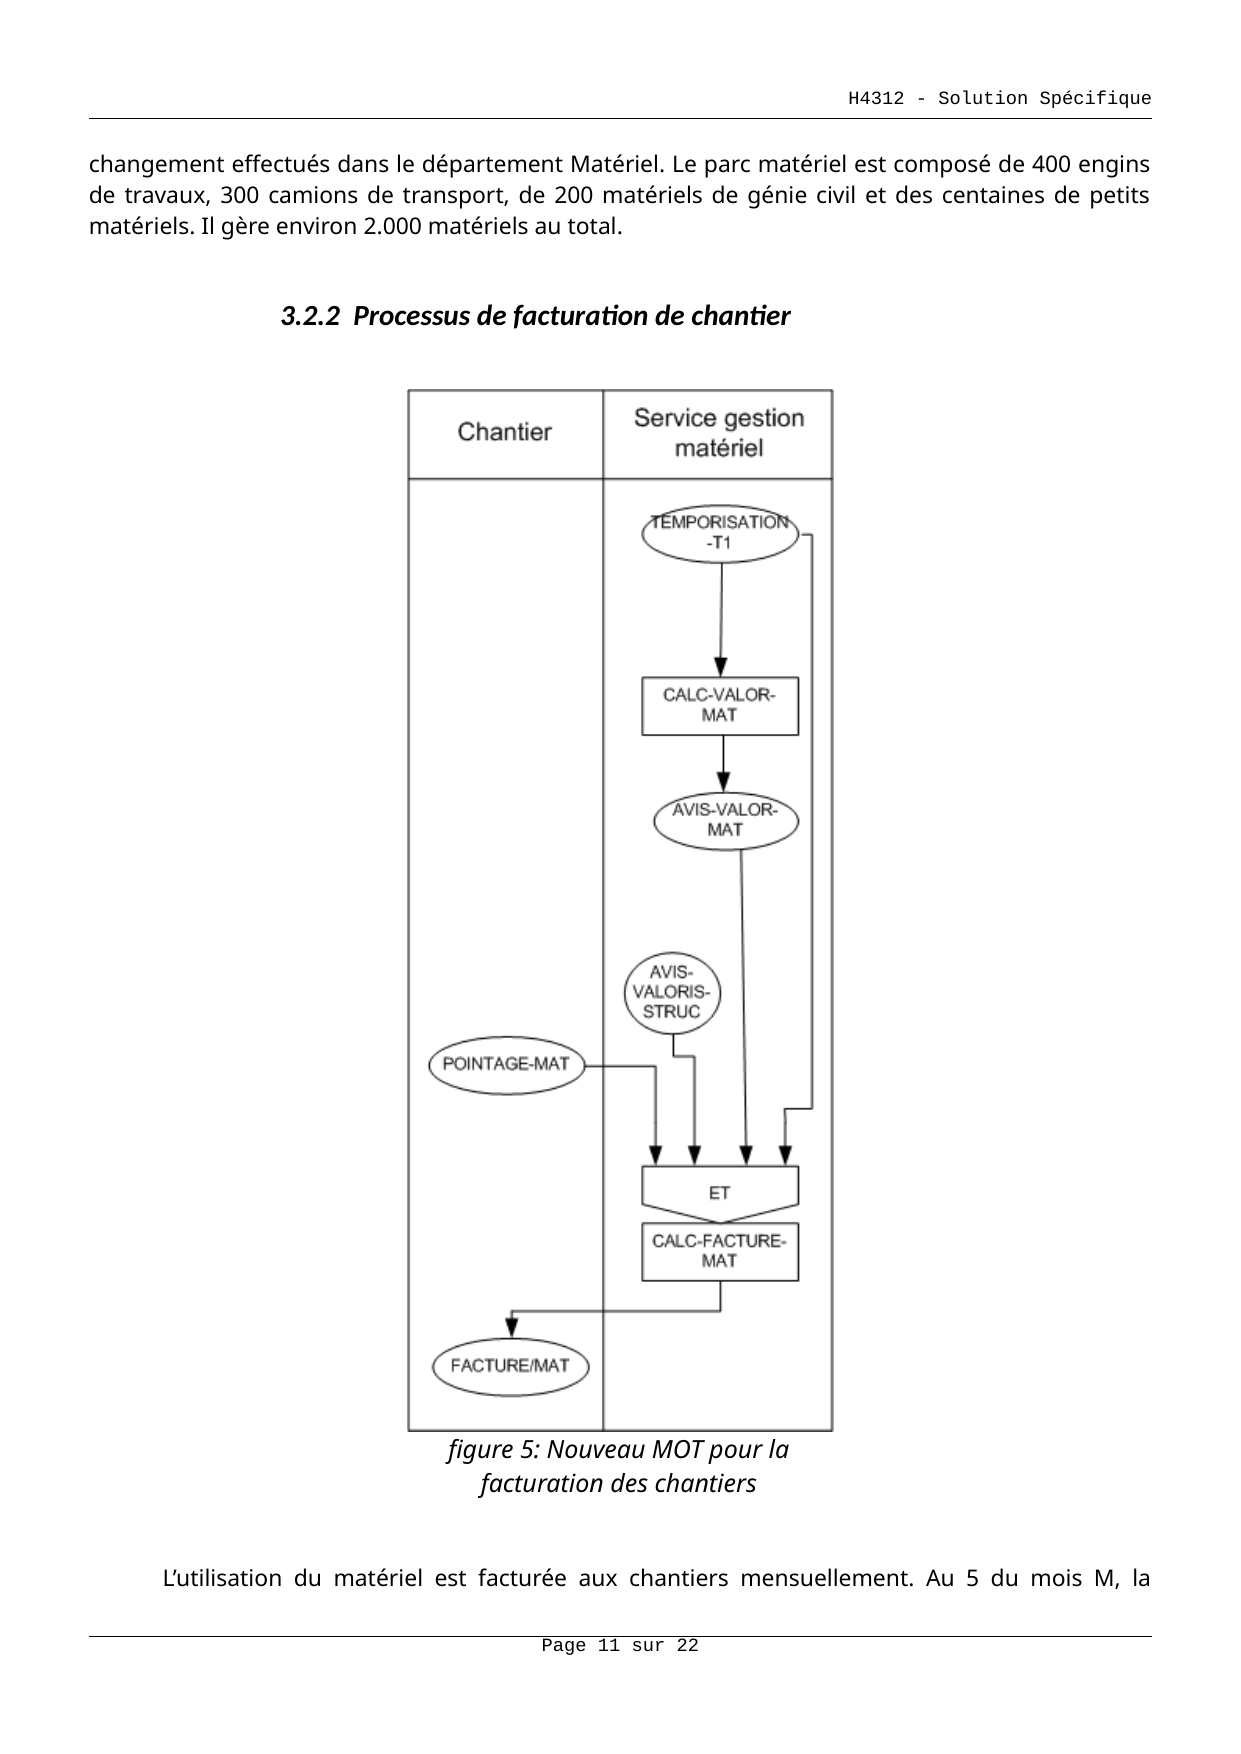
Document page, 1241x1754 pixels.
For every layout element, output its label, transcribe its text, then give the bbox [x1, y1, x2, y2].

text figure 5: Nouveau MOT pour la facturation des chantiers [407, 1432, 833, 1500]
picture [407, 389, 834, 1432]
text L’utilisation du matériel est facturée aux chantiers mensuellement. Au 5 du mois M, la [88, 1562, 1152, 1593]
subtitle Processus de facturation de chantier [280, 297, 1152, 333]
text changement effectués dans le département Matériel. Le parc matériel est composé de 400 engins de travaux, 300 camions de transport, de 200 matériels de génie civil et des centaines de petits matériels. Il gère environ 2.000 matériels au total. [88, 147, 1152, 241]
